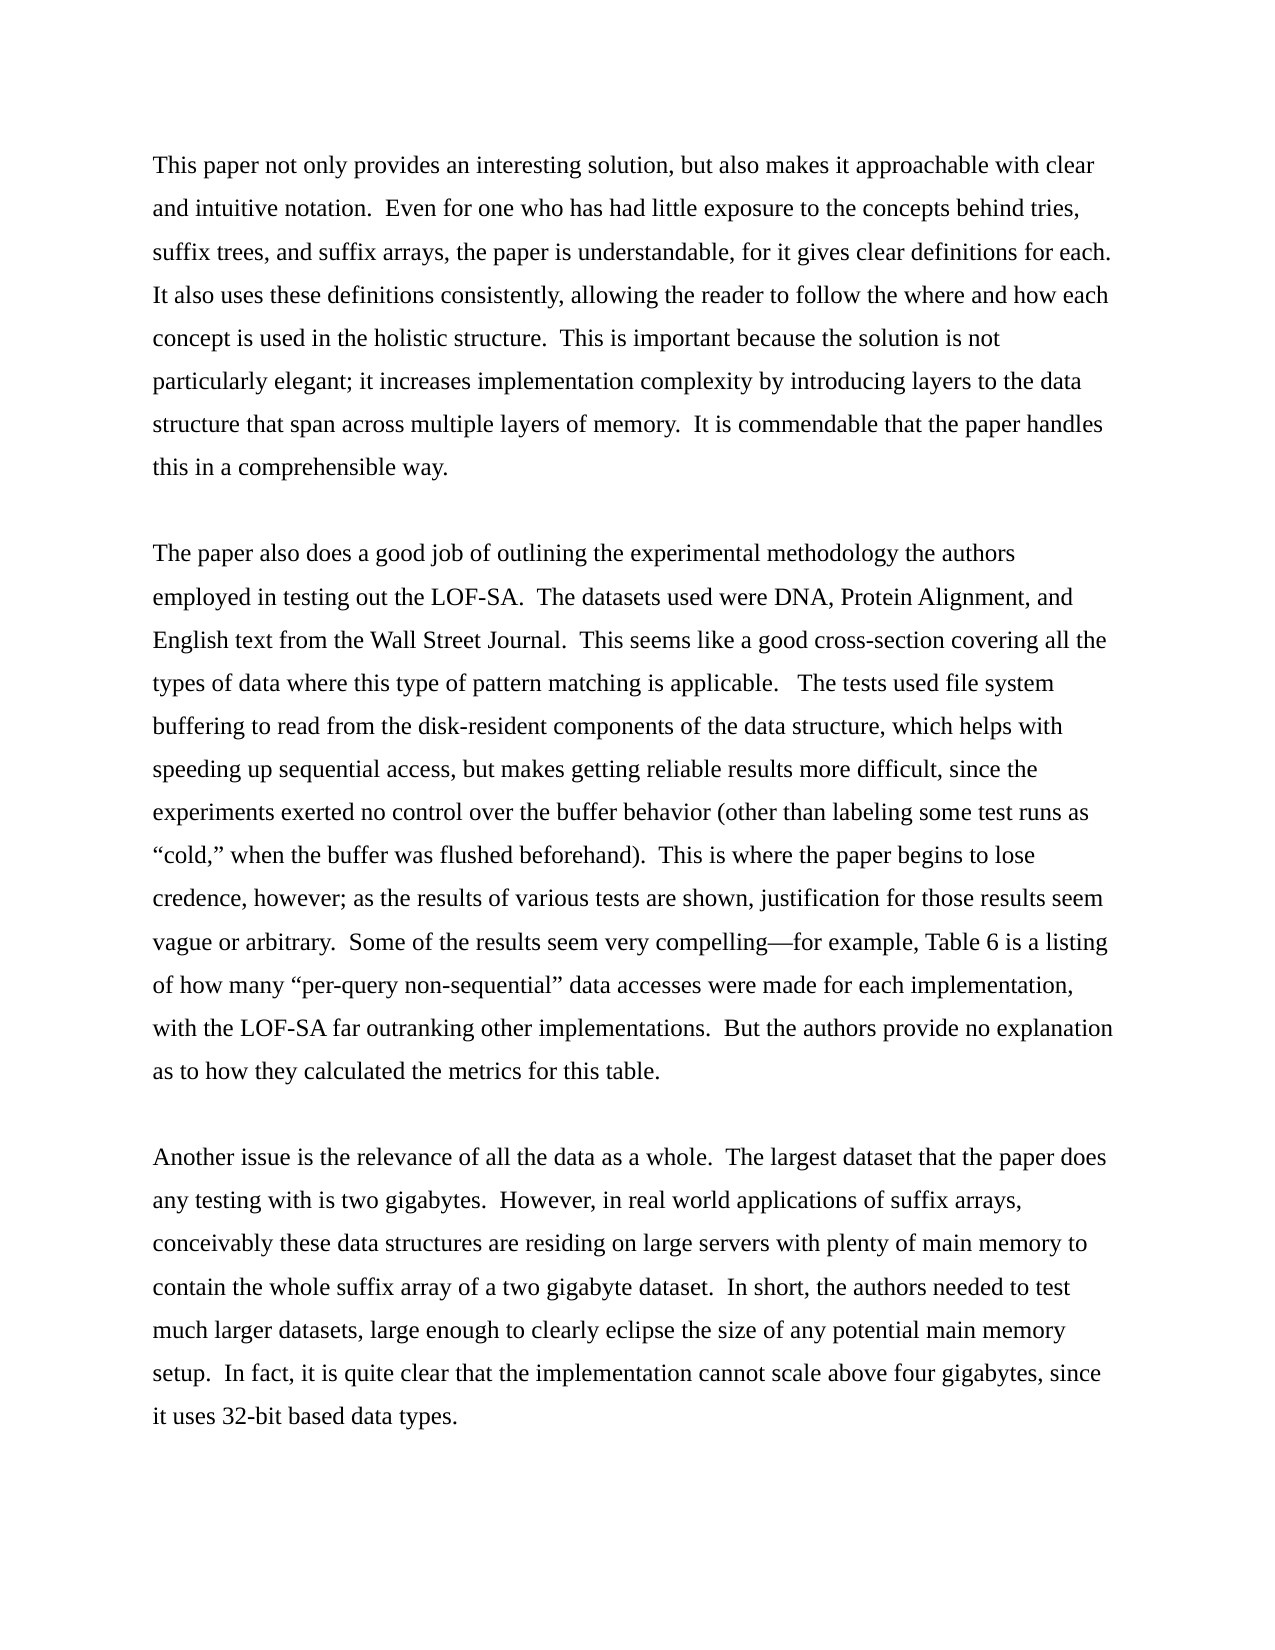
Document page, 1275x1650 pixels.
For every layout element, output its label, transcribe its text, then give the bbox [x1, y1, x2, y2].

text Another issue is the relevance of all the data as a whole. The largest dataset that the paper does any testing with is two gigabytes. However, in real world applications of suffix arrays, conceivably these data structures are residing on large servers with plenty of main memory to contain the whole suffix array of a two gigabyte dataset. In short, the authors needed to test much larger datasets, large enough to clearly eclipse the size of any potential main memory setup. In fact, it is quite clear that the implementation cannot scale above four gigabytes, since it uses 32-bit based data types. [152, 1142, 1117, 1430]
text This paper not only provides an interesting solution, but also makes it approachable with clear and intuitive notation. Even for one who has had little exposure to the concepts behind tries, suffix trees, and suffix arrays, the paper is understandable, for it gives clear definitions for each. It also uses these definitions consistently, allowing the reader to follow the where and how each concept is used in the holistic structure. This is important because the solution is not particularly elegant; it increases implementation complexity by introducing layers to the data structure that span across multiple layers of memory. It is commendable that the paper handles this in a comprehensible way. [152, 150, 1117, 481]
text The paper also does a good job of outlining the experimental methodology the authors employed in testing out the LOF-SA. The datasets used were DNA, Protein Alignment, and English text from the Wall Street Journal. This seems like a good cross-section covering all the types of data where this type of pattern matching is applicable. The tests used file system buffering to read from the disk-resident components of the data structure, which helps with speeding up sequential access, but makes getting reliable results more difficult, since the experiments exerted no control over the buffer behavior (other than labeling some test runs as “cold,” when the buffer was flushed beforehand). This is where the paper begins to lose credence, however; as the results of various tests are shown, justification for those results seem vague or arbitrary. Some of the results seem very compelling—for example, Table 6 is a listing of how many “per-query non-sequential” data accesses were made for each implementation, with the LOF-SA far outranking other implementations. But the authors provide no explanation as to how they calculated the metrics for this table. [152, 538, 1117, 1085]
